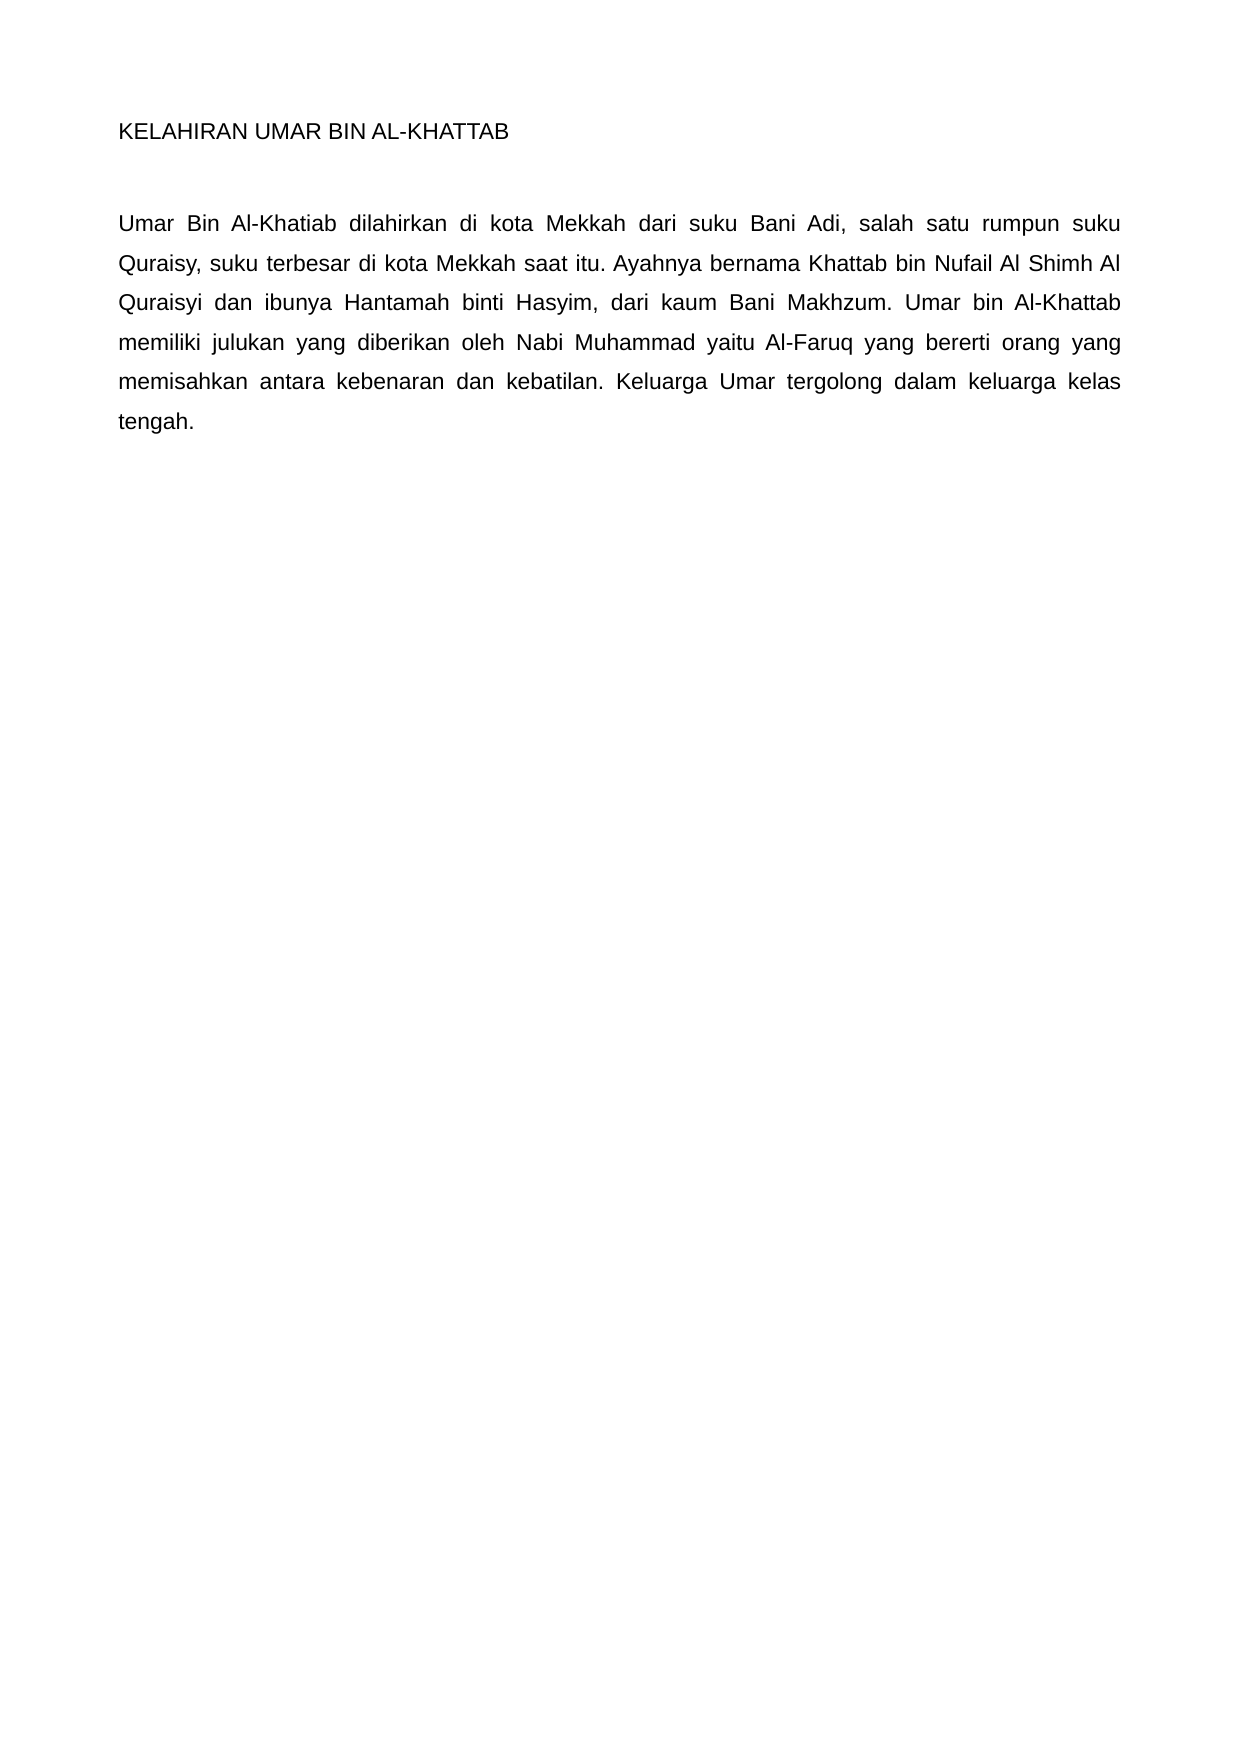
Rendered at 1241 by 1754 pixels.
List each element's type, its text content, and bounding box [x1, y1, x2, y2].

text KELAHIRAN UMAR BIN AL-KHATTAB [118, 118, 1122, 144]
text Umar Bin Al-Khatiab dilahirkan di kota Mekkah dari suku Bani Adi, salah satu rumpun suku Quraisy, suku terbesar di kota Mekkah saat itu. Ayahnya bernama Khattab bin Nufail Al Shimh Al Quraisyi dan ibunya Hantamah binti Hasyim, dari kaum Bani Makhzum. Umar bin Al-Khattab memiliki julukan yang diberikan oleh Nabi Muhammad yaitu Al-Faruq yang bererti orang yang memisahkan antara kebenaran dan kebatilan. Keluarga Umar tergolong dalam keluarga kelas tengah. [118, 210, 1122, 434]
